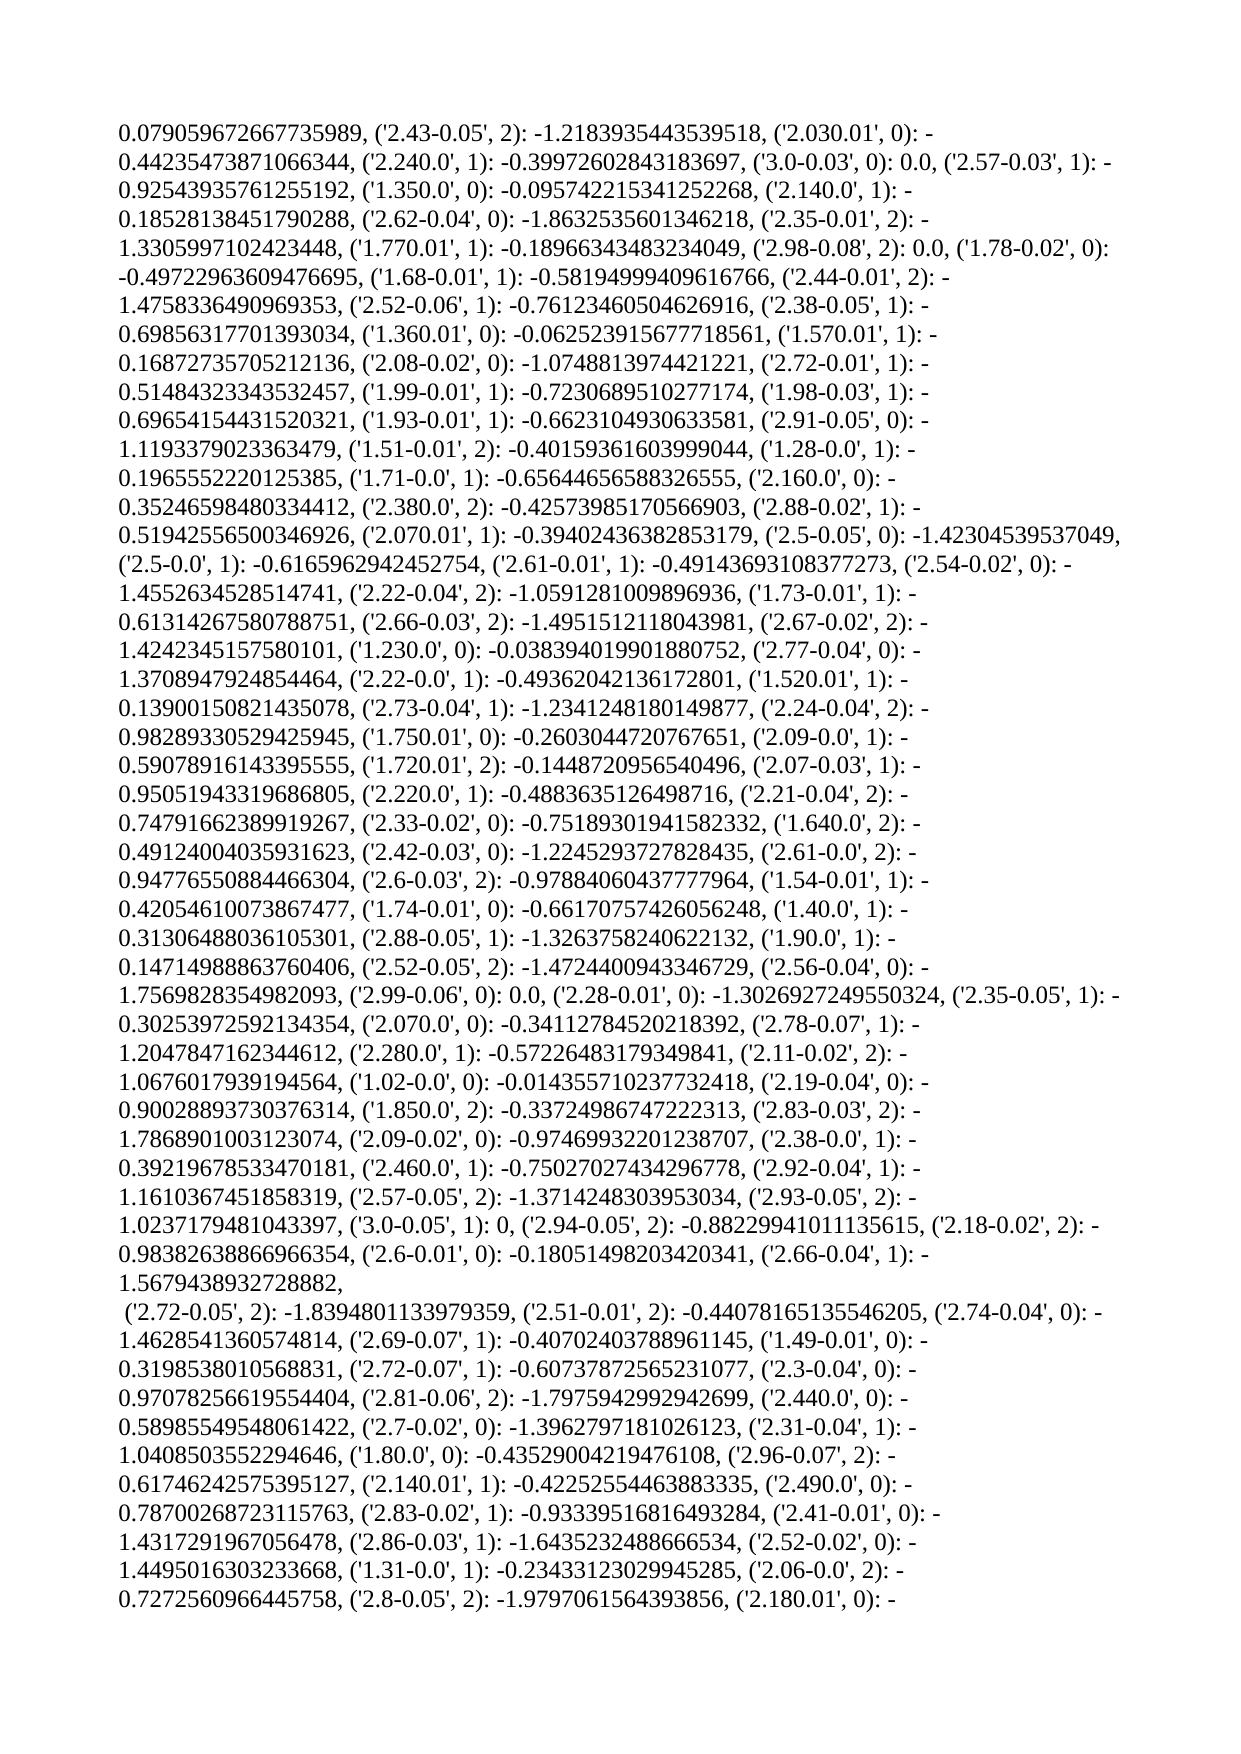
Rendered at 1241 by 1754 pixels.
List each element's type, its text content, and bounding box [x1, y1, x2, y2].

text -0.079059672667735989, ('2.43-0.05', 2): -1.2183935443539518, ('2.030.01', 0): -0.44235473871066344, ('2.240.0', 1): -0.39972602843183697, ('3.0-0.03', 0): 0.0, ('2.57-0.03', 1): -0.92543935761255192, ('1.350.0', 0): -0.095742215341252268, ('2.140.0', 1): -0.18528138451790288, ('2.62-0.04', 0): -1.8632535601346218, ('2.35-0.01', 2): -1.3305997102423448, ('1.770.01', 1): -0.18966343483234049, ('2.98-0.08', 2): 0.0, ('1.78-0.02', 0): -0.49722963609476695, ('1.68-0.01', 1): -0.58194999409616766, ('2.44-0.01', 2): -1.4758336490969353, ('2.52-0.06', 1): -0.76123460504626916, ('2.38-0.05', 1): -0.69856317701393034, ('1.360.01', 0): -0.062523915677718561, ('1.570.01', 1): -0.16872735705212136, ('2.08-0.02', 0): -1.0748813974421221, ('2.72-0.01', 1): -0.51484323343532457, ('1.99-0.01', 1): -0.7230689510277174, ('1.98-0.03', 1): -0.69654154431520321, ('1.93-0.01', 1): -0.6623104930633581, ('2.91-0.05', 0): -1.1193379023363479, ('1.51-0.01', 2): -0.40159361603999044, ('1.28-0.0', 1): -0.1965552220125385, ('1.71-0.0', 1): -0.65644656588326555, ('2.160.0', 0): -0.35246598480334412, ('2.380.0', 2): -0.42573985170566903, ('2.88-0.02', 1): -0.51942556500346926, ('2.070.01', 1): -0.39402436382853179, ('2.5-0.05', 0): -1.42304539537049, ('2.5-0.0', 1): -0.6165962942452754, ('2.61-0.01', 1): -0.49143693108377273, ('2.54-0.02', 0): -1.4552634528514741, ('2.22-0.04', 2): -1.0591281009896936, ('1.73-0.01', 1): -0.61314267580788751, ('2.66-0.03', 2): -1.4951512118043981, ('2.67-0.02', 2): -1.4242345157580101, ('1.230.0', 0): -0.038394019901880752, ('2.77-0.04', 0): -1.3708947924854464, ('2.22-0.0', 1): -0.49362042136172801, ('1.520.01', 1): -0.13900150821435078, ('2.73-0.04', 1): -1.2341248180149877, ('2.24-0.04', 2): -0.98289330529425945, ('1.750.01', 0): -0.2603044720767651, ('2.09-0.0', 1): -0.59078916143395555, ('1.720.01', 2): -0.1448720956540496, ('2.07-0.03', 1): -0.95051943319686805, ('2.220.0', 1): -0.4883635126498716, ('2.21-0.04', 2): -0.74791662389919267, ('2.33-0.02', 0): -0.75189301941582332, ('1.640.0', 2): -0.49124004035931623, ('2.42-0.03', 0): -1.2245293727828435, ('2.61-0.0', 2): -0.94776550884466304, ('2.6-0.03', 2): -0.97884060437777964, ('1.54-0.01', 1): -0.42054610073867477, ('1.74-0.01', 0): -0.66170757426056248, ('1.40.0', 1): -0.31306488036105301, ('2.88-0.05', 1): -1.3263758240622132, ('1.90.0', 1): -0.14714988863760406, ('2.52-0.05', 2): -1.4724400943346729, ('2.56-0.04', 0): -1.7569828354982093, ('2.99-0.06', 0): 0.0, ('2.28-0.01', 0): -1.3026927249550324, ('2.35-0.05', 1): -0.30253972592134354, ('2.070.0', 0): -0.34112784520218392, ('2.78-0.07', 1): -1.2047847162344612, ('2.280.0', 1): -0.57226483179349841, ('2.11-0.02', 2): -1.0676017939194564, ('1.02-0.0', 0): -0.014355710237732418, ('2.19-0.04', 0): -0.90028893730376314, ('1.850.0', 2): -0.33724986747222313, ('2.83-0.03', 2): -1.7868901003123074, ('2.09-0.02', 0): -0.97469932201238707, ('2.38-0.0', 1): -0.39219678533470181, ('2.460.0', 1): -0.75027027434296778, ('2.92-0.04', 1): -1.1610367451858319, ('2.57-0.05', 2): -1.3714248303953034, ('2.93-0.05', 2): -1.0237179481043397, ('3.0-0.05', 1): 0, ('2.94-0.05', 2): -0.88229941011135615, ('2.18-0.02', 2): -0.98382638866966354, ('2.6-0.01', 0): -0.18051498203420341, ('2.66-0.04', 1): -1.5679438932728882, [118, 118, 1122, 1297]
text ('2.72-0.05', 2): -1.8394801133979359, ('2.51-0.01', 2): -0.44078165135546205, ('2.74-0.04', 0): -1.4628541360574814, ('2.69-0.07', 1): -0.40702403788961145, ('1.49-0.01', 0): -0.3198538010568831, ('2.72-0.07', 1): -0.60737872565231077, ('2.3-0.04', 0): -0.97078256619554404, ('2.81-0.06', 2): -1.7975942992942699, ('2.440.0', 0): -0.58985549548061422, ('2.7-0.02', 0): -1.3962797181026123, ('2.31-0.04', 1): -1.0408503552294646, ('1.80.0', 0): -0.43529004219476108, ('2.96-0.07', 2): -0.61746242575395127, ('2.140.01', 1): -0.42252554463883335, ('2.490.0', 0): -0.78700268723115763, ('2.83-0.02', 1): -0.93339516816493284, ('2.41-0.01', 0): -1.4317291967056478, ('2.86-0.03', 1): -1.6435232488666534, ('2.52-0.02', 0): -1.4495016303233668, ('1.31-0.0', 1): -0.23433123029945285, ('2.06-0.0', 2): -0.7272560966445758, ('2.8-0.05', 2): -1.9797061564393856, ('2.180.01', 0): [118, 1297, 1122, 1613]
